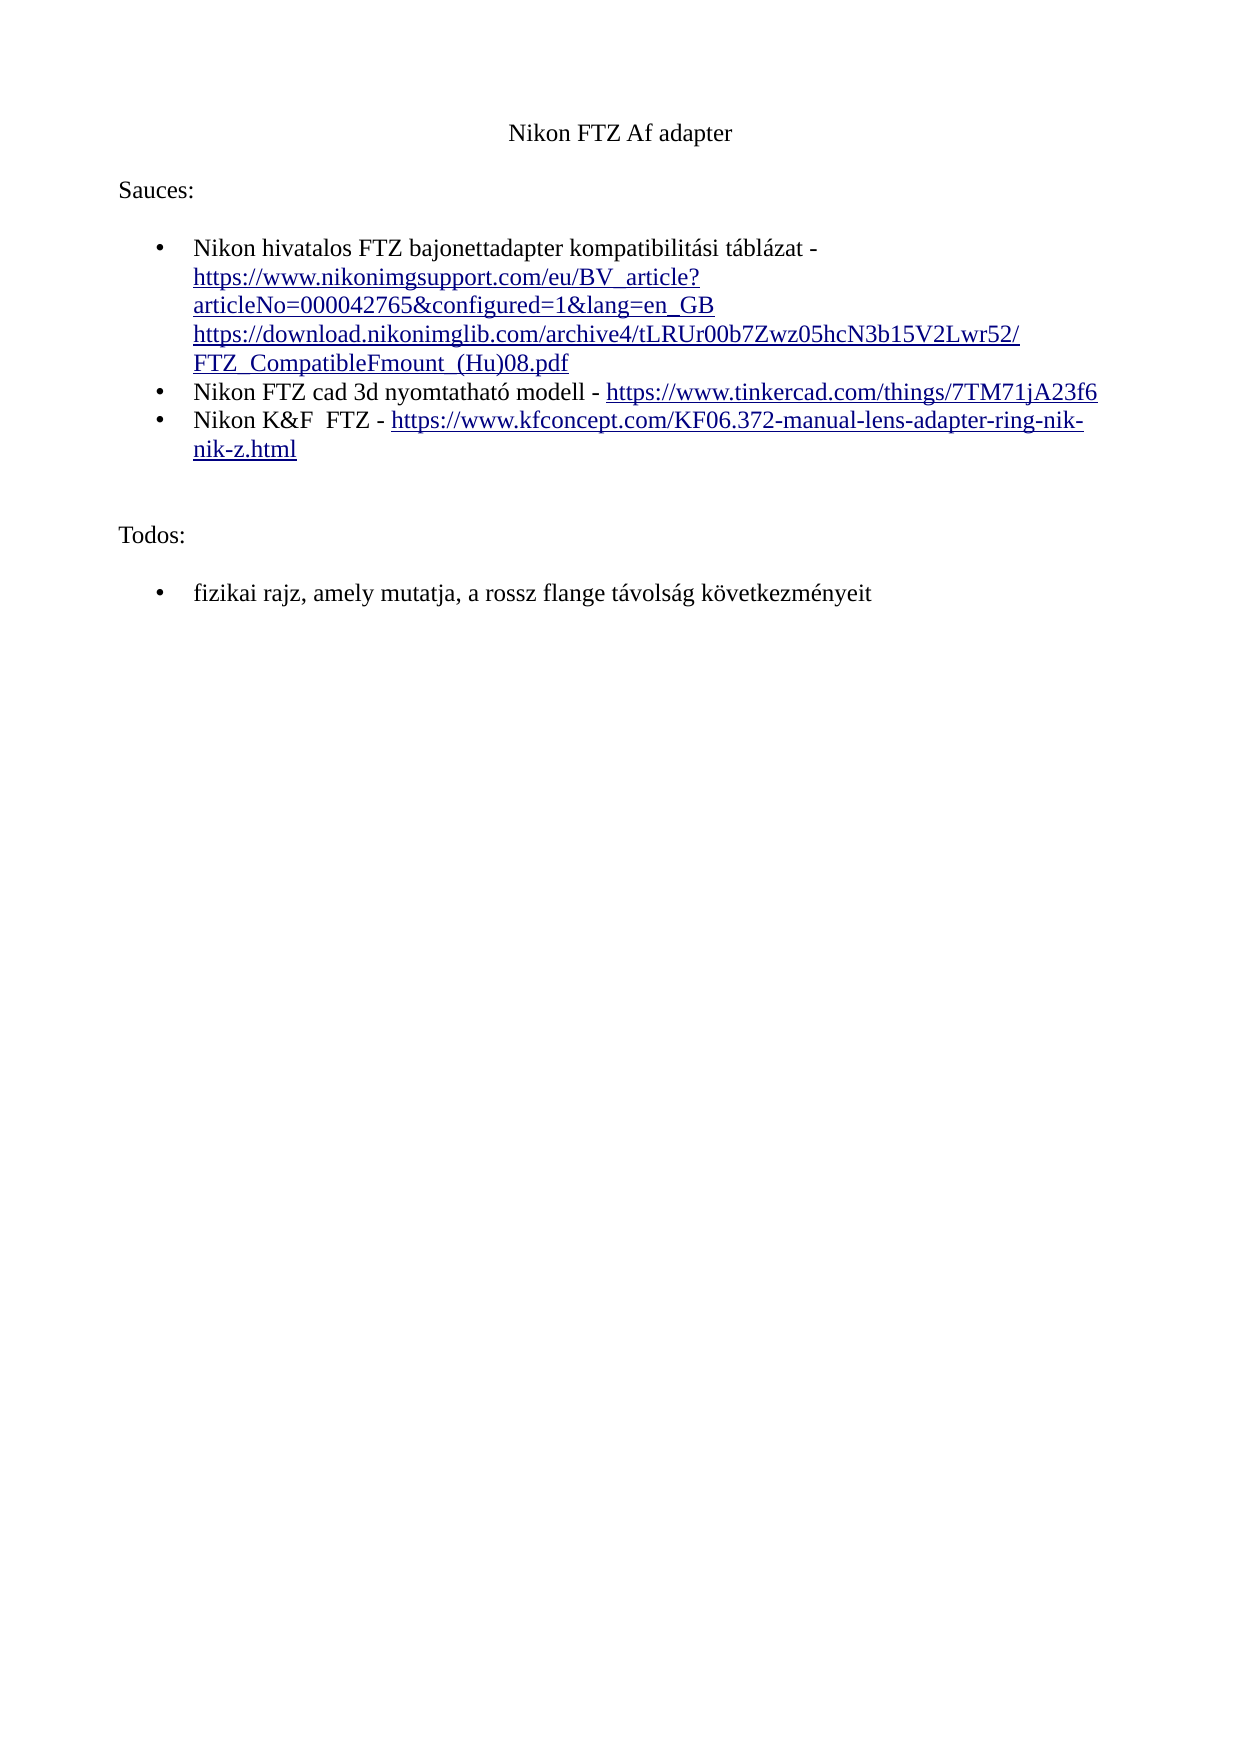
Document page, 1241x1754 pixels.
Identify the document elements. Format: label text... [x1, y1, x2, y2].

text Nikon FTZ Af adapter [118, 118, 1122, 147]
text Sauces: [118, 176, 1122, 204]
list Nikon hivatalos FTZ bajonettadapter kompatibilitási táblázat - https://www.nikonimgsupport.com/eu/BV_article?articleNo=000042765&configured=1&lang=en_GB https://download.nikonimglib.com/archive4/tLRUr00b7Zwz05hcN3b15V2Lwr52/FTZ_CompatibleFmount_(Hu)08.pdf [156, 233, 1122, 377]
list fizikai rajz, amely mutatja, a rossz flange távolság következményeit [156, 578, 1122, 607]
list Nikon FTZ cad 3d nyomtatható modell - https://www.tinkercad.com/things/7TM71jA23f6 [156, 377, 1122, 406]
text Todos: [118, 521, 1122, 549]
list Nikon K&F FTZ - https://www.kfconcept.com/KF06.372-manual-lens-adapter-ring-nik-nik-z.html [156, 406, 1122, 463]
